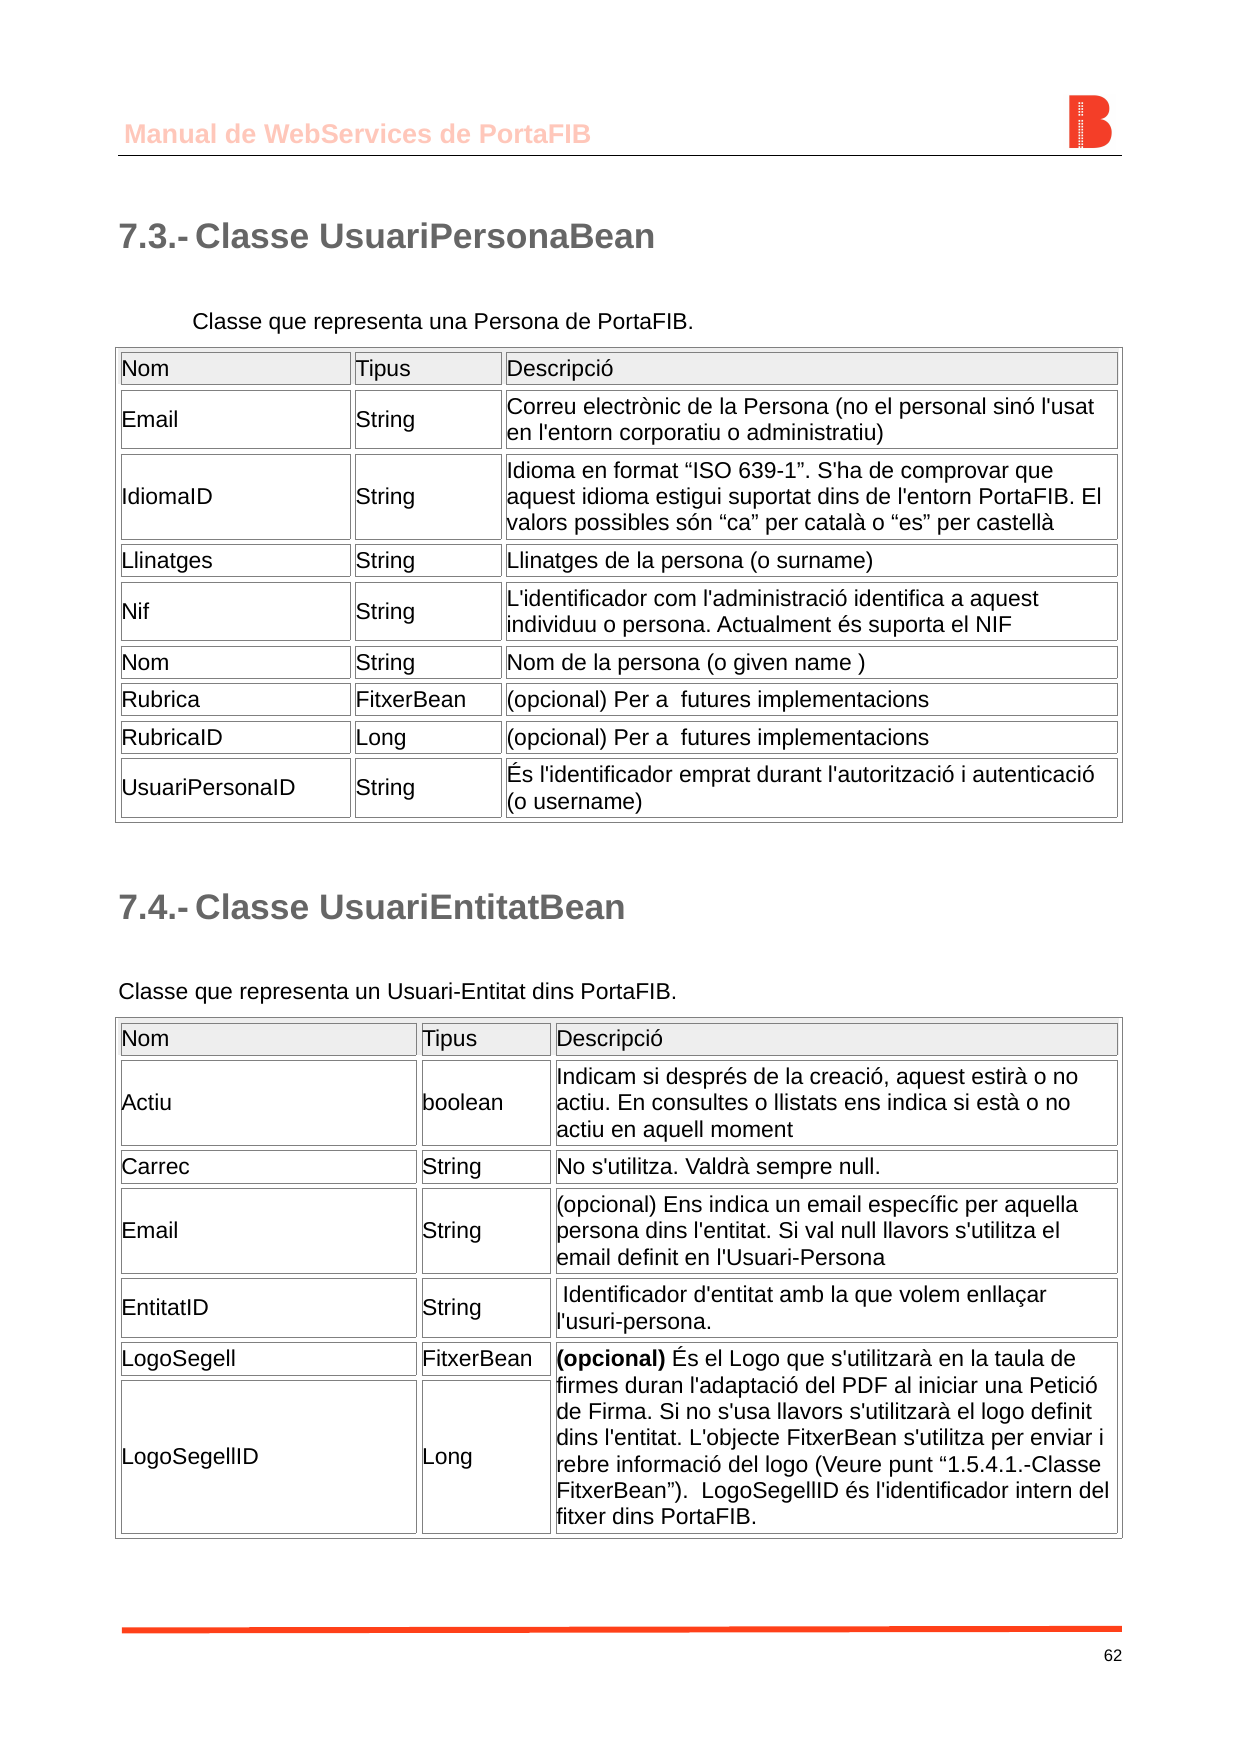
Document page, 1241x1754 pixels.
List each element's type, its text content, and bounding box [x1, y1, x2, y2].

table_cell Correu electrònic de la Persona (no el personal sinó l'usat en l'entorn corporatiu o administratiu) [504, 384, 1119, 448]
table_cell És l'identificador emprat durant l'autorització i autenticació (o username) [504, 753, 1119, 817]
subtitle Classe UsuariPersonaBean [118, 216, 1122, 256]
table_cell Nom [118, 640, 352, 678]
table_cell String [353, 539, 503, 576]
table_cell Indicam si després de la creació, aquest estirà o no actiu. En consultes o llistats ens indica si està o no actiu en aquell moment [553, 1055, 1119, 1145]
table_cell LogoSegell [118, 1337, 419, 1374]
table_cell Llinatges [118, 539, 352, 576]
text Classe que representa una Persona de PortaFIB. [118, 308, 1122, 334]
table_cell String [353, 576, 503, 640]
table_cell String [353, 753, 503, 817]
subtitle Classe UsuariEntitatBean [118, 886, 1122, 927]
table_header Descripció [504, 348, 1119, 384]
table_cell FitxerBean [419, 1337, 553, 1374]
table_cell LogoSegellID [118, 1375, 419, 1533]
table_cell Nif [118, 576, 352, 640]
table_cell (opcional) Per a futures implementacions [504, 715, 1119, 753]
table_cell UsuariPersonaID [118, 753, 352, 817]
table_cell Long [353, 715, 503, 753]
table_cell String [419, 1145, 553, 1183]
table_header Nom [118, 348, 352, 384]
table_cell (opcional) És el Logo que s'utilitzarà en la taula de firmes duran l'adaptació del PDF al iniciar una Petició de Firma. Si no s'usa llavors s'utilitzarà el logo definit dins l'entitat. L'objecte FitxerBean s'utilitza per enviar i rebre informació del logo (Veure punt “1.5.4.1.-Classe FitxerBean”). LogoSegellID és l'identificador intern del fitxer dins PortaFIB. [553, 1337, 1119, 1533]
table_cell IdiomaID [118, 448, 352, 538]
table_cell L'identificador com l'administració identifica a aquest individuu o persona. Actualment és suporta el NIF [504, 576, 1119, 640]
table_cell Nom de la persona (o given name ) [504, 640, 1119, 678]
table_header Nom [118, 1018, 419, 1055]
table_cell String [353, 448, 503, 538]
table_cell Identificador d'entitat amb la que volem enllaçar l'usuri-persona. [553, 1273, 1119, 1337]
table_cell FitxerBean [353, 678, 503, 715]
table_cell Actiu [118, 1055, 419, 1145]
table_cell Llinatges de la persona (o surname) [504, 539, 1119, 576]
picture [1063, 94, 1117, 150]
text Classe que representa un Usuari-Entitat dins PortaFIB. [118, 978, 1122, 1004]
table_cell Email [118, 1183, 419, 1273]
table_cell String [353, 384, 503, 448]
table_cell Carrec [118, 1145, 419, 1183]
table_cell Long [419, 1375, 553, 1533]
table_cell Idioma en format “ISO 639-1”. S'ha de comprovar que aquest idioma estigui suportat dins de l'entorn PortaFIB. El valors possibles són “ca” per català o “es” per castellà [504, 448, 1119, 538]
table_cell String [419, 1273, 553, 1337]
table_header Tipus [419, 1018, 553, 1055]
table_cell Rubrica [118, 678, 352, 715]
table_cell boolean [419, 1055, 553, 1145]
table_cell String [419, 1183, 553, 1273]
table_header Tipus [353, 348, 503, 384]
table_cell (opcional) Ens indica un email específic per aquella persona dins l'entitat. Si val null llavors s'utilitza el email definit en l'Usuari-Persona [553, 1183, 1119, 1273]
table_cell No s'utilitza. Valdrà sempre null. [553, 1145, 1119, 1183]
table_header Descripció [553, 1018, 1119, 1055]
table_cell EntitatID [118, 1273, 419, 1337]
table_cell String [353, 640, 503, 678]
table_cell (opcional) Per a futures implementacions [504, 678, 1119, 715]
table_cell Email [118, 384, 352, 448]
table_cell RubricaID [118, 715, 352, 753]
